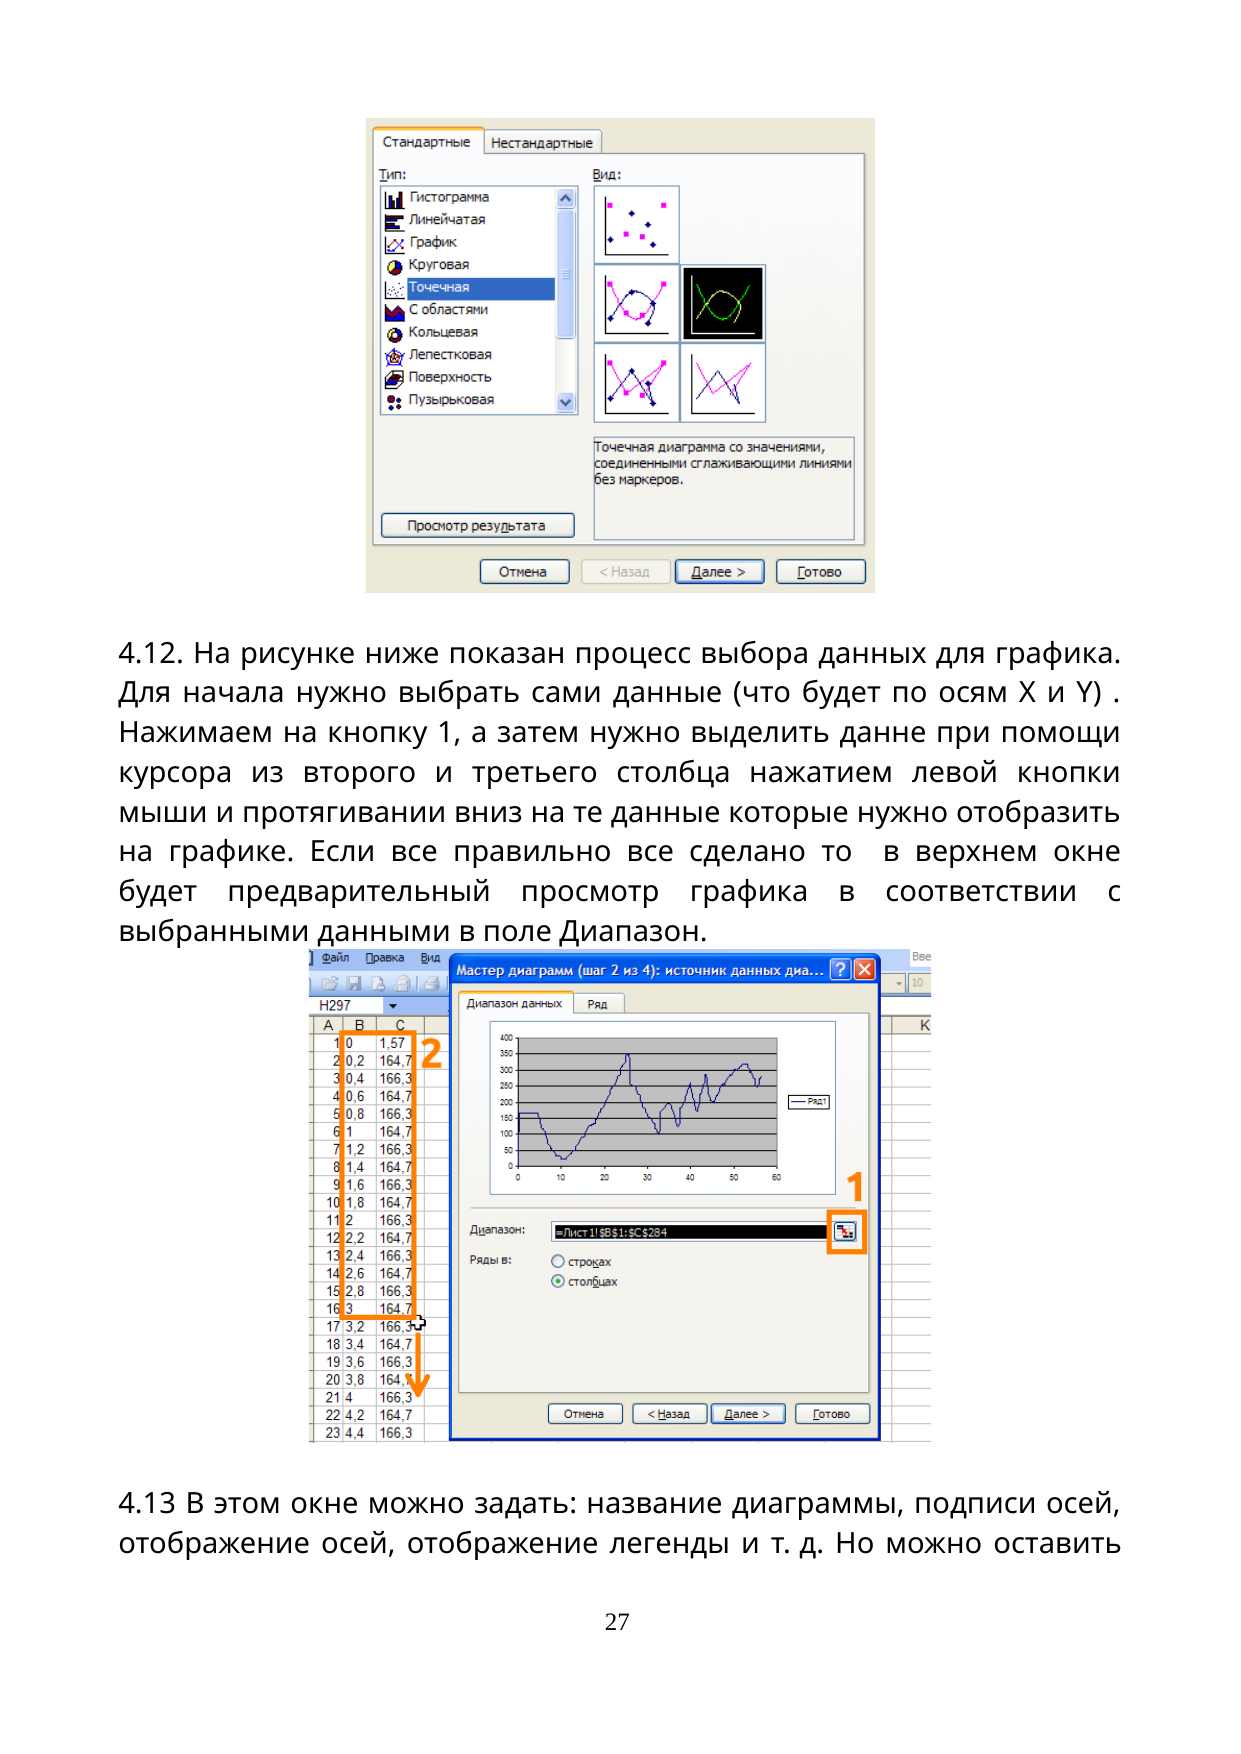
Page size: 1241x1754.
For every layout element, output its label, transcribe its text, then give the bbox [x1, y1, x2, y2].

text 4.12. На рисунке ниже показан процесс выбора данных для графика. Для начала нужно выбрать сами данные (что будет по осям X и Y) . Нажимаем на кнопку 1, а затем нужно выделить данне при помощи курсора из второго и третьего столбца нажатием левой кнопки мыши и протягивании вниз на те данные которые нужно отобразить на графике. Если все правильно все сделано то в верхнем окне будет предварительный просмотр графика в соответствии с выбранными данными в поле Диапазон. [118, 632, 1122, 949]
picture [308, 949, 932, 1443]
picture [365, 118, 875, 593]
text 4.13 В этом окне можно задать: название диаграммы, подписи осей, отображение осей, отображение легенды и т. д. Но можно оставить [118, 1482, 1122, 1562]
